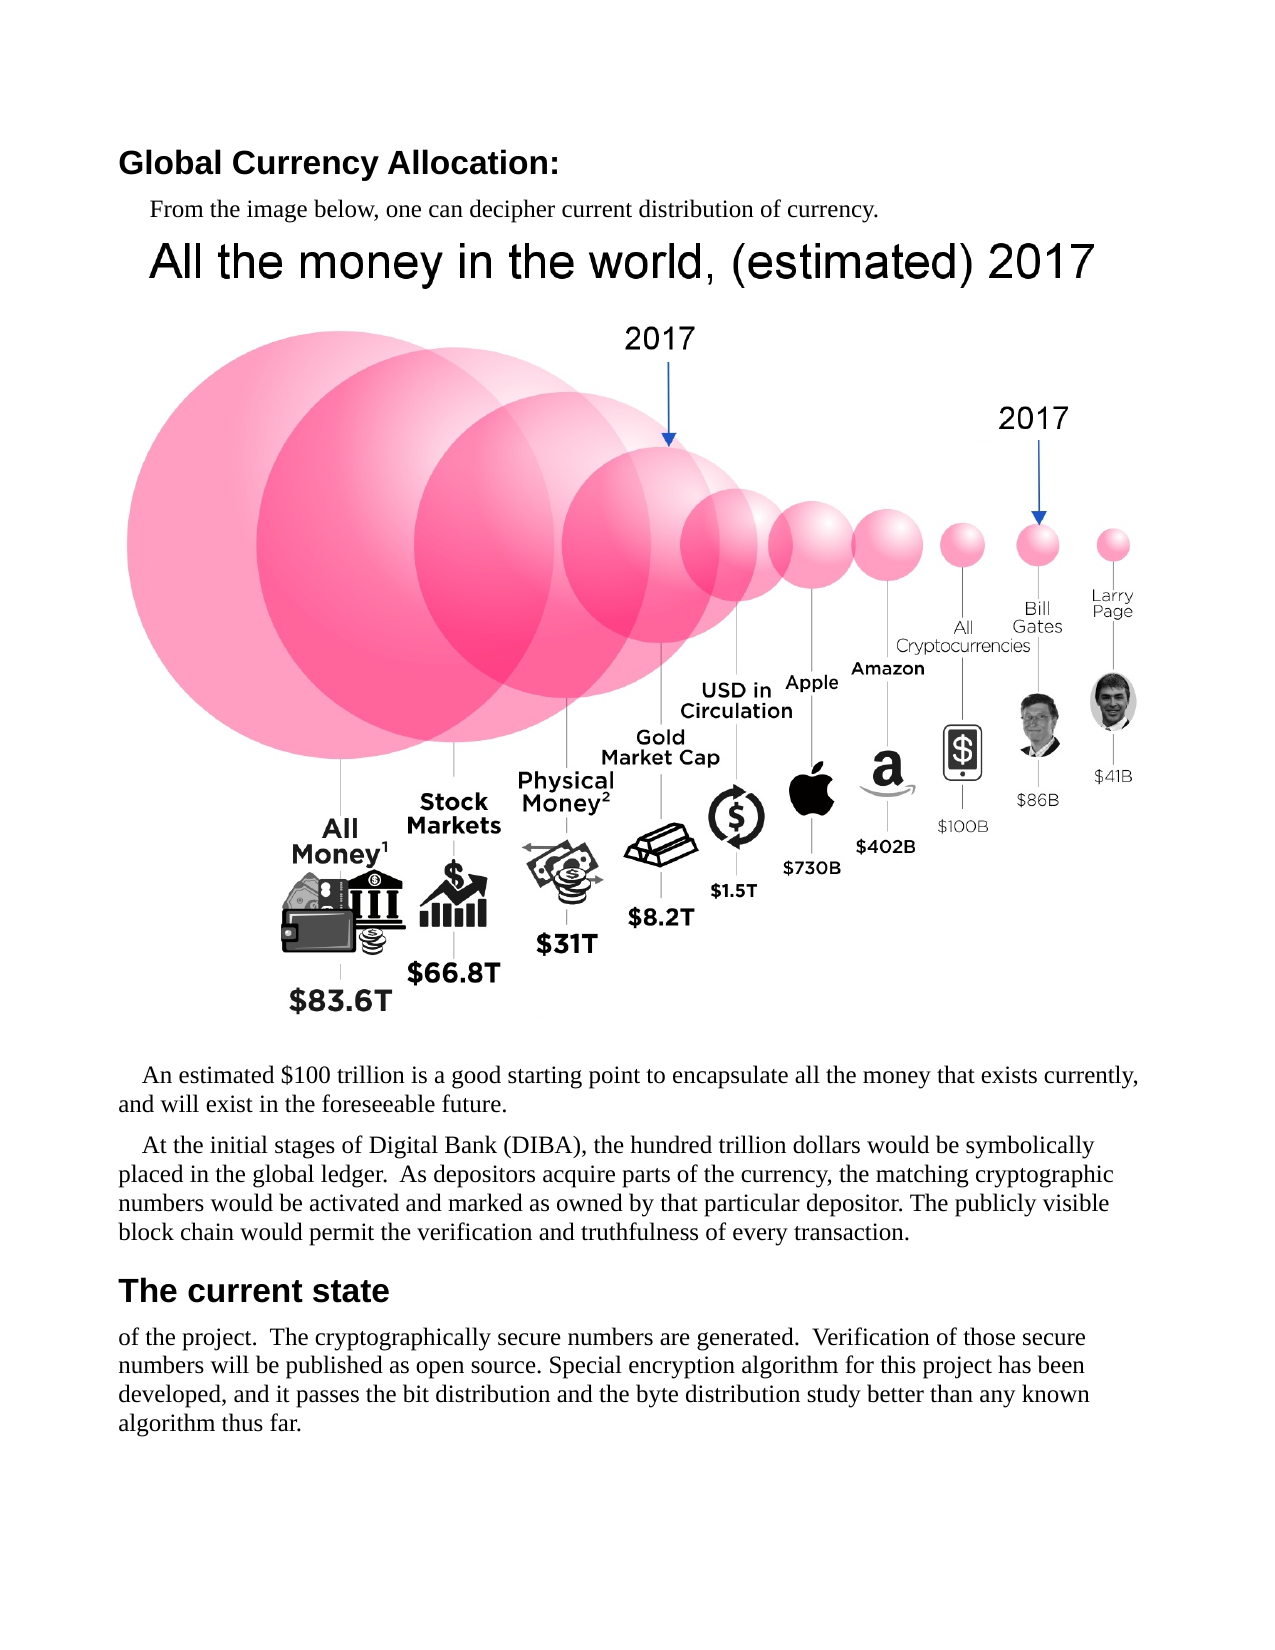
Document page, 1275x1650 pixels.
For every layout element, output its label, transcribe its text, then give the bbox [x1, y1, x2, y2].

text At the initial stages of Digital Bank (DIBA), the hundred trillion dollars would be symbolically placed in the global ledger. As depositors acquire parts of the currency, the matching cryptographic numbers would be activated and marked as owned by that particular depositor. The publicly visible block chain would permit the verification and truthfulness of every transaction. [118, 1131, 1157, 1246]
text of the project. The cryptographically secure numbers are generated. Verification of those secure numbers will be published as open source. Special encryption algorithm for this project has been developed, and it passes the bit distribution and the byte distribution study better than any known algorithm thus far. [118, 1322, 1157, 1437]
picture [118, 235, 1157, 1020]
subtitle The current state [118, 1271, 1157, 1309]
subtitle Global Currency Allocation: [118, 143, 1157, 182]
text From the image below, one can decipher current distribution of currency. [118, 194, 1157, 223]
text An estimated $100 trillion is a good starting point to encapsulate all the money that exists currently, and will exist in the foreseeable future. [118, 1061, 1157, 1118]
